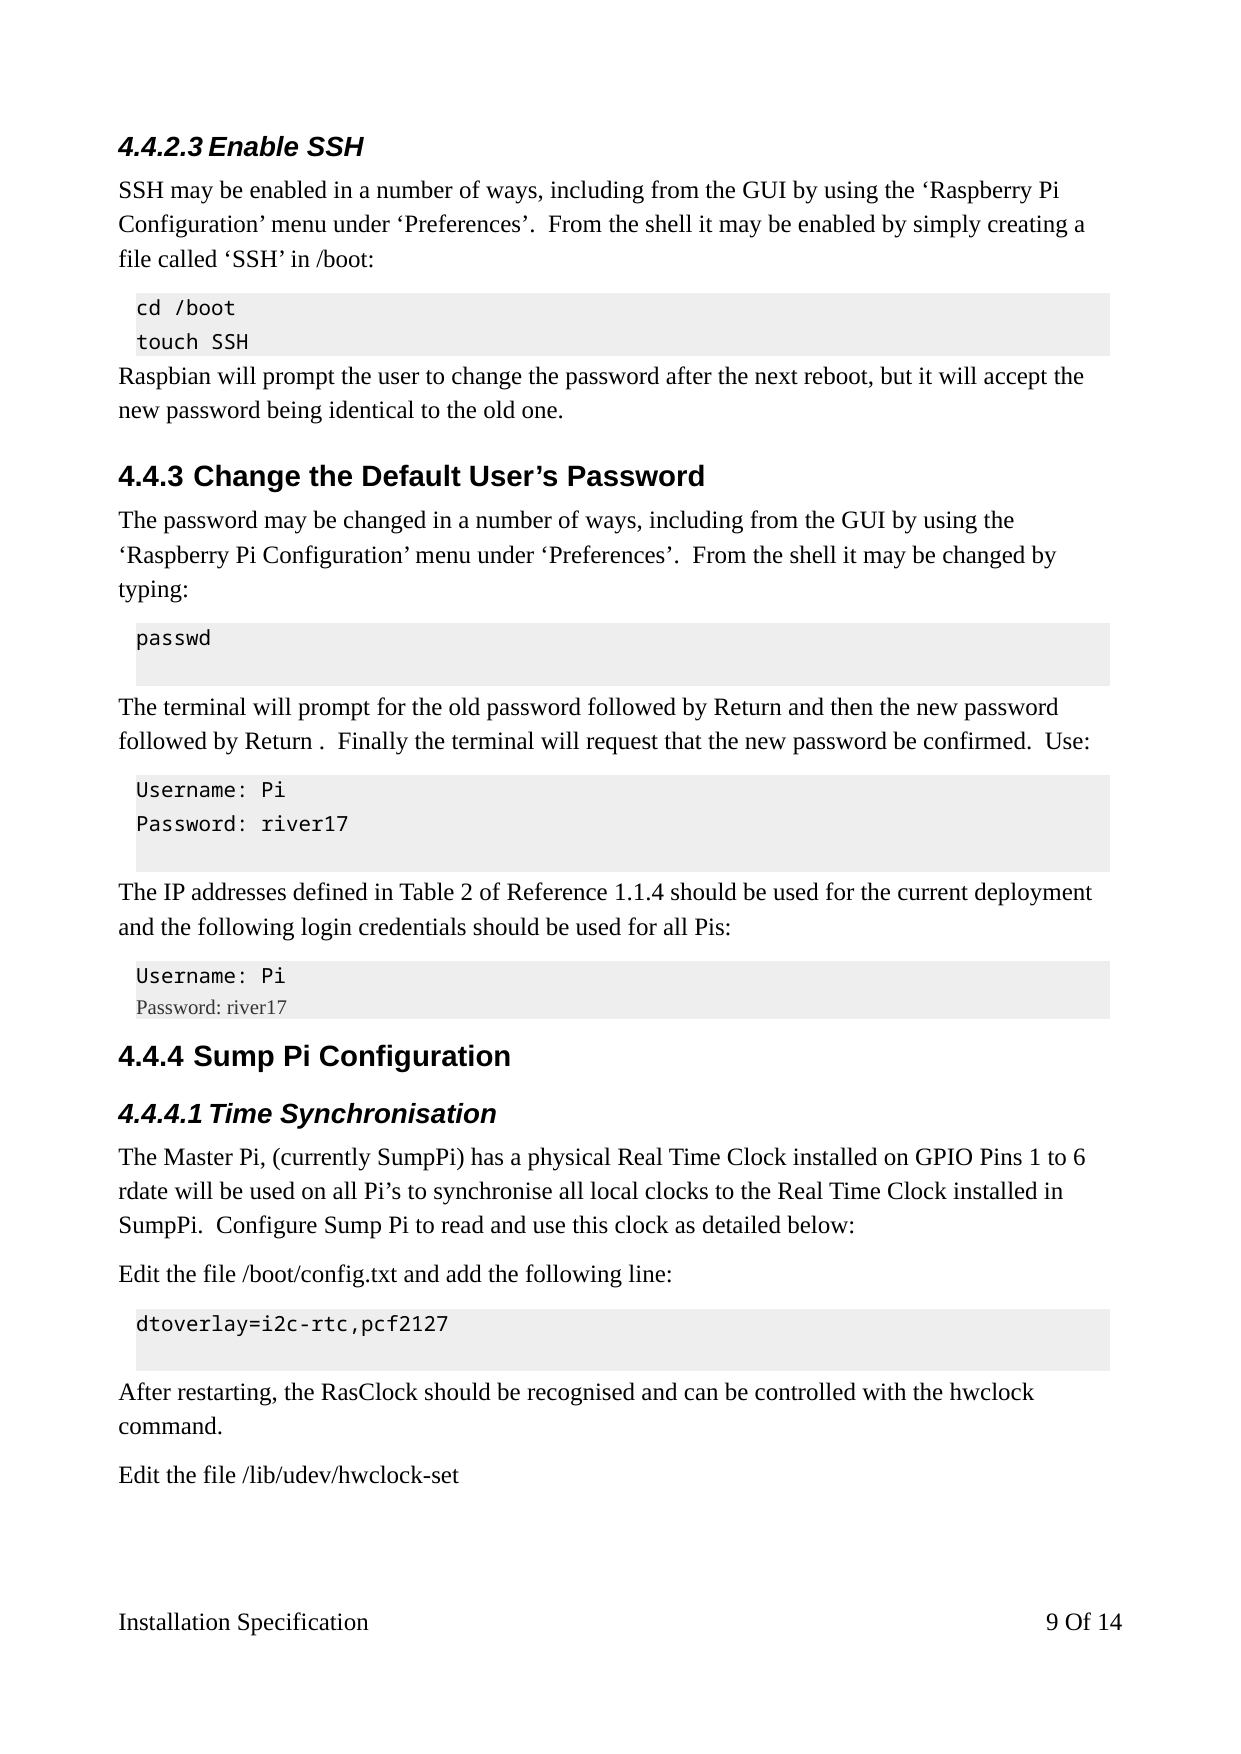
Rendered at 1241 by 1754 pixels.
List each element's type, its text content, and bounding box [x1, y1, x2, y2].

text The IP addresses defined in Table 2 of Reference 1.1.4 should be used for the current deployment and the following login credentials should be used for all Pis: [118, 877, 1122, 941]
text Username: Pi [136, 775, 1110, 804]
subtitle Change the Default User’s Password [118, 459, 1122, 493]
subtitle Time Synchronisation [118, 1097, 1122, 1129]
text cd /boot [136, 293, 1110, 321]
subtitle Enable SSH [118, 131, 1122, 162]
text Raspbian will prompt the user to change the password after the next reboot, but it will accept the new password being identical to the old one. [118, 361, 1122, 424]
text SSH may be enabled in a number of ways, including from the GUI by using the ‘Raspberry Pi Configuration’ menu under ‘Preferences’. From the shell it may be enabled by simply creating a file called ‘SSH’ in /boot: [118, 175, 1122, 273]
text touch SSH [136, 327, 1110, 356]
text dtoverlay=i2c-rtc,pcf2127 [136, 1309, 1110, 1337]
subtitle Sump Pi Configuration [118, 1038, 1122, 1072]
text passwd [136, 623, 1110, 652]
text Edit the file /boot/config.txt and add the following line: [118, 1259, 1122, 1288]
text The password may be changed in a number of ways, including from the GUI by using the ‘Raspberry Pi Configuration’ menu under ‘Preferences’. From the shell it may be changed by typing: [118, 506, 1122, 603]
text The terminal will prompt for the old password followed by Return and then the new password followed by Return . Finally the terminal will request that the new password be confirmed. Use: [118, 692, 1122, 755]
text Edit the file /lib/udev/hwclock-set [118, 1460, 1122, 1489]
text Password: river17 [136, 995, 1110, 1019]
text After restarting, the RasClock should be recognised and can be controlled with the hwclock command. [118, 1377, 1122, 1440]
text The Master Pi, (currently SumpPi) has a physical Real Time Clock installed on GPIO Pins 1 to 6 rdate will be used on all Pi’s to synchronise all local clocks to the Real Time Clock installed in SumpPi. Configure Sump Pi to read and use this clock as detailed below: [118, 1142, 1122, 1239]
text Username: Pi [136, 961, 1110, 989]
text Password: river17 [136, 809, 1110, 838]
